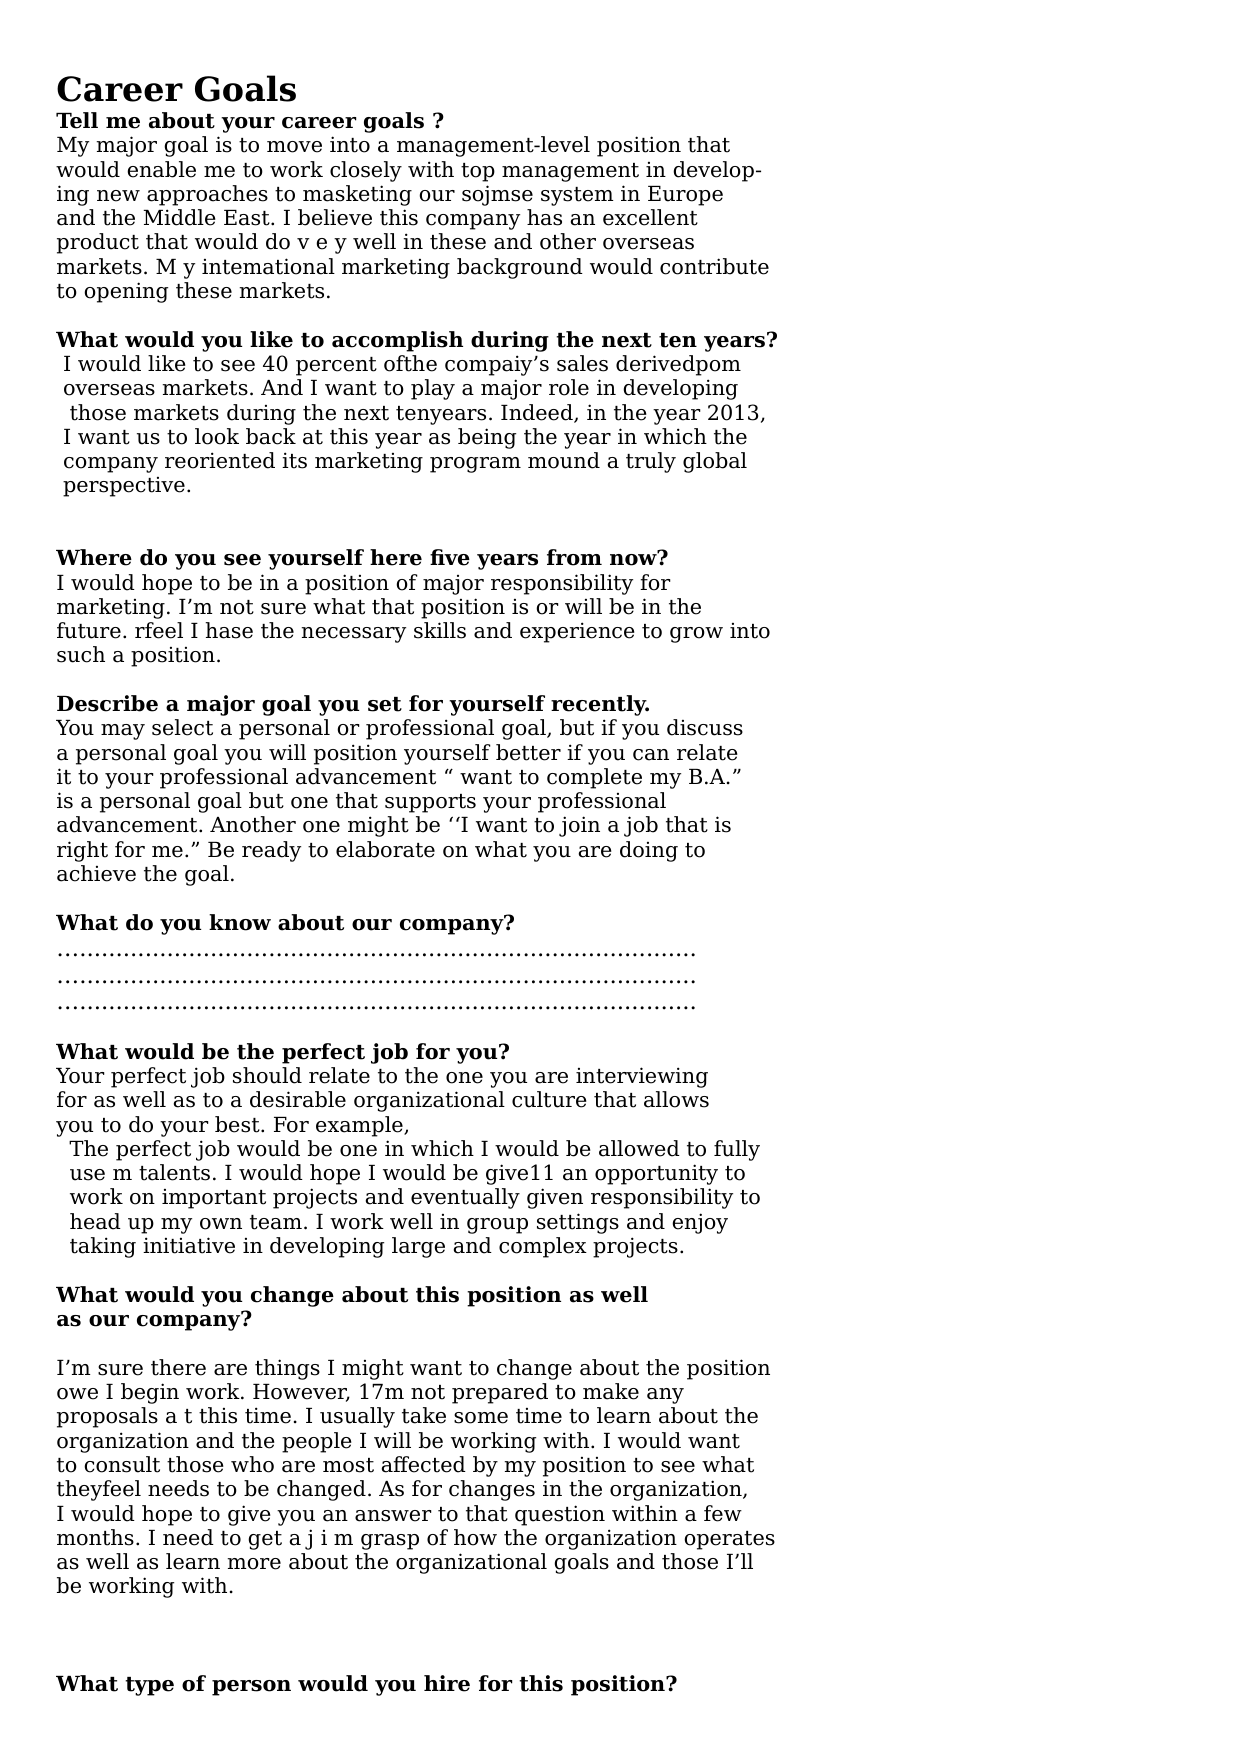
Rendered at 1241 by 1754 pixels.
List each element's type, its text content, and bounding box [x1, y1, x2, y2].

text company reoriented its marketing program mound a truly global [56, 449, 808, 473]
text a personal goal you will position yourself better if you can relate [56, 741, 808, 765]
text Describe a major goal you set for yourself recently. [56, 692, 808, 716]
text as our company? [56, 1307, 808, 1331]
text What would you change about this position as well [56, 1282, 808, 1307]
text to opening these markets. [56, 279, 808, 303]
text for as well as to a desirable organizational culture that allows [56, 1088, 808, 1113]
text would enable me to work closely with top management in develop- [56, 158, 808, 182]
text be working with. [56, 1574, 808, 1599]
text future. rfeel I hase the necessary skills and experience to grow into [56, 619, 808, 643]
text theyfeel needs to be changed. As for changes in the organization, [56, 1477, 808, 1502]
text such a position. [56, 643, 808, 668]
text You may select a personal or professional goal, but if you discuss [56, 716, 808, 741]
text taking initiative in developing large and complex projects. [56, 1234, 808, 1258]
text and the Middle East. I believe this company has an excellent [56, 206, 808, 230]
text Tell me about your career goals ? [56, 109, 808, 133]
text to consult those who are most affected by my position to see what [56, 1453, 808, 1477]
text Career Goals [56, 70, 808, 109]
text I want us to look back at this year as being the year in which the [56, 425, 808, 449]
text Your perfect job should relate to the one you are interviewing [56, 1064, 808, 1088]
text ing new approaches to masketing our sojmse system in Europe [56, 182, 808, 206]
text marketing. I’m not sure what that position is or will be in the [56, 595, 808, 619]
text I’m sure there are things I might want to change about the position [56, 1356, 808, 1380]
text …..................................................................................... [56, 988, 808, 1015]
text it to your professional advancement “ want to complete my B.A.” [56, 765, 808, 789]
text The perfect job would be one in which I would be allowed to fully [56, 1137, 808, 1161]
text head up my own team. I work well in group settings and enjoy [56, 1210, 808, 1234]
text advancement. Another one might be ‘‘I want to join a job that is [56, 813, 808, 838]
text What do you know about our company? [56, 911, 808, 935]
text …..................................................................................... [56, 935, 808, 962]
text is a personal goal but one that supports your professional [56, 789, 808, 813]
text overseas markets. And I want to play a major role in developing [56, 376, 808, 401]
text as well as learn more about the organizational goals and those I’ll [56, 1550, 808, 1574]
text What would you like to accomplish during the next ten years? [56, 327, 808, 352]
text What type of person would you hire for this position? [56, 1671, 808, 1696]
text months. I need to get a j i m grasp of how the organization operates [56, 1526, 808, 1550]
text achieve the goal. [56, 862, 808, 886]
text owe I begin work. However, 17m not prepared to make any [56, 1380, 808, 1404]
text I would like to see 40 percent ofthe compaiy’s sales derivedpom [56, 352, 808, 376]
text markets. M y intemational marketing background would contribute [56, 255, 808, 279]
text you to do your best. For example, [56, 1113, 808, 1137]
text Where do you see yourself here five years from now? [56, 546, 808, 571]
text What would be the perfect job for you? [56, 1039, 808, 1064]
text My major goal is to move into a management-level position that [56, 133, 808, 158]
text I would hope to give you an answer to that question within a few [56, 1502, 808, 1526]
text organization and the people I will be working with. I would want [56, 1429, 808, 1453]
text I would hope to be in a position of major responsibility for [56, 571, 808, 595]
text use m talents. I would hope I would be give11 an opportunity to [56, 1161, 808, 1185]
text right for me.” Be ready to elaborate on what you are doing to [56, 838, 808, 862]
text those markets during the next tenyears. Indeed, in the year 2013, [56, 401, 808, 425]
text product that would do v e y well in these and other overseas [56, 230, 808, 255]
text proposals a t this time. I usually take some time to learn about the [56, 1404, 808, 1429]
text perspective. [56, 473, 808, 498]
text …..................................................................................... [56, 962, 808, 988]
text work on important projects and eventually given responsibility to [56, 1185, 808, 1210]
